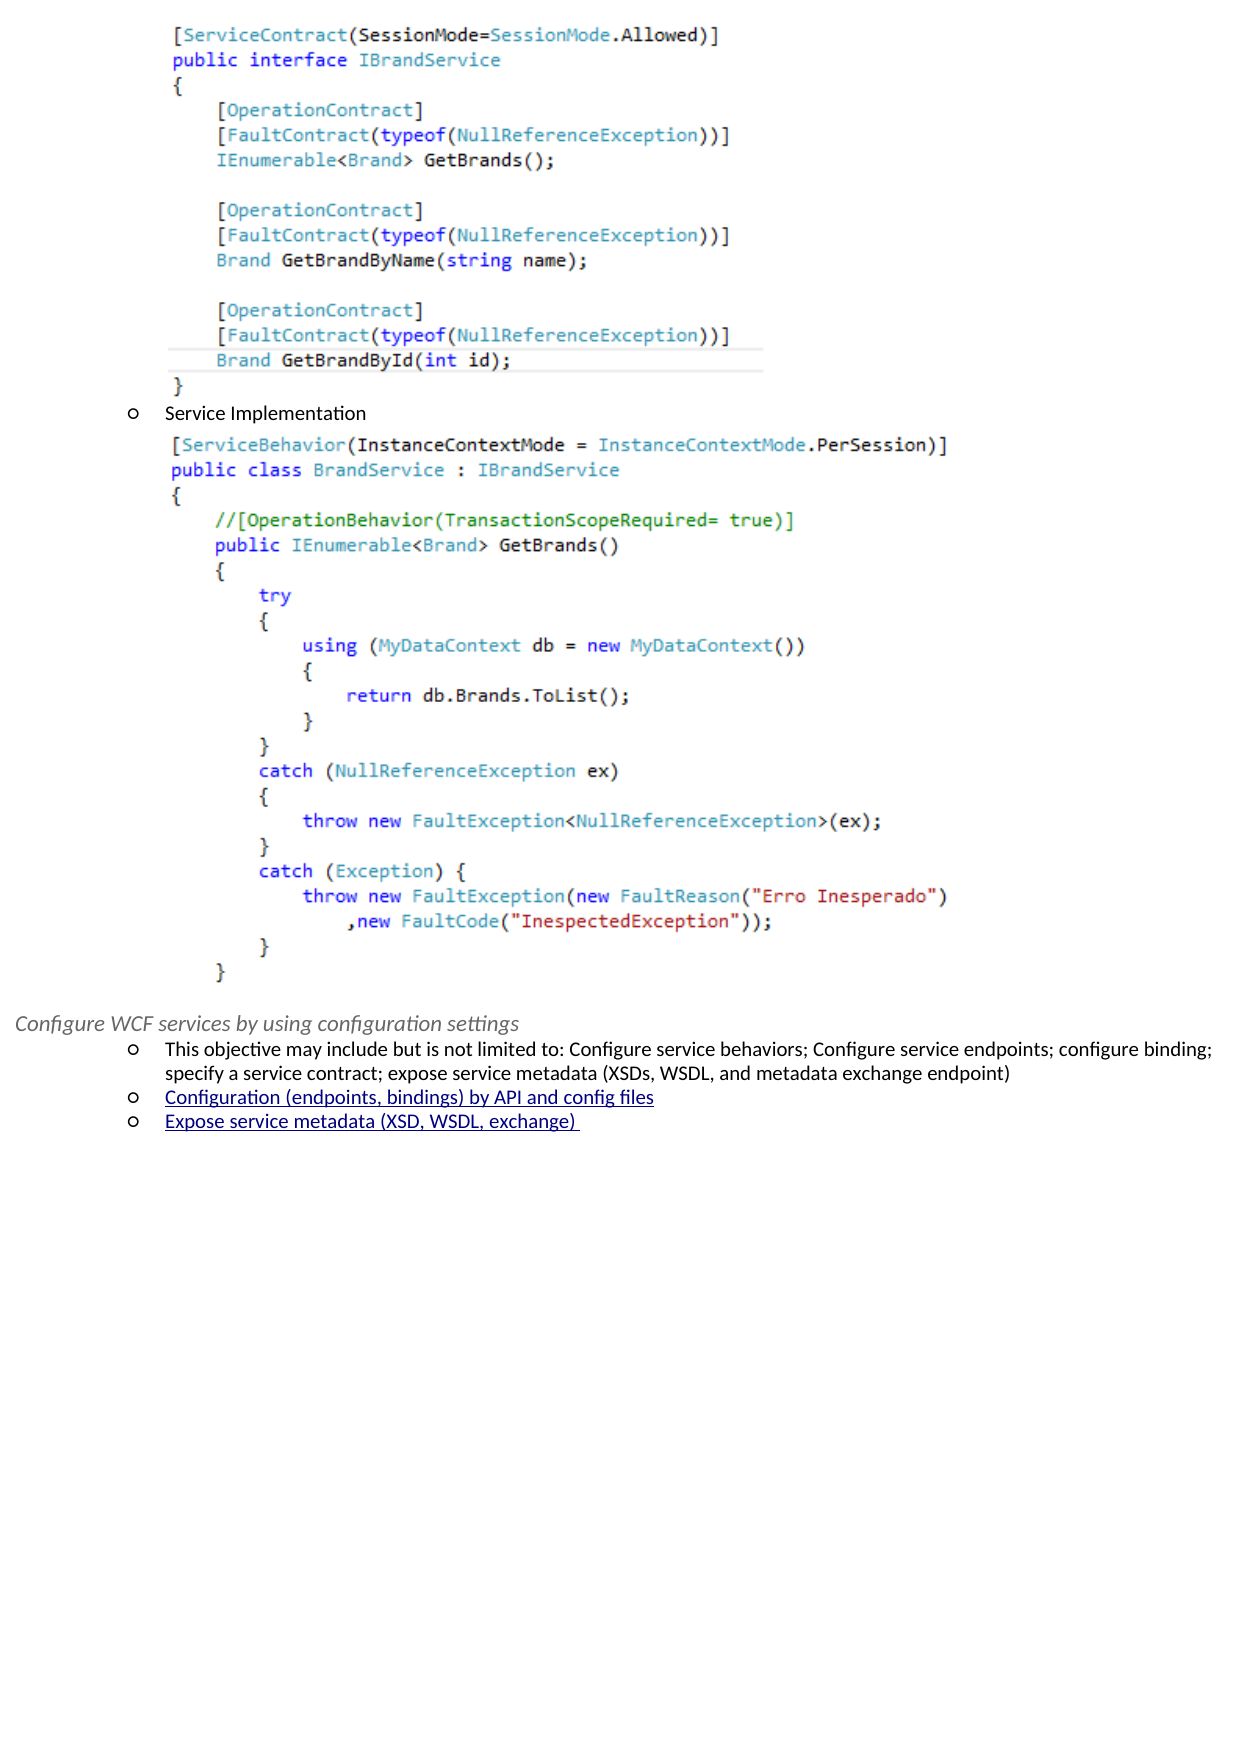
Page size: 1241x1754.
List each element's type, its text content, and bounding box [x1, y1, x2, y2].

list This objective may include but is not limited to: Configure service behaviors; Configure service endpoints; configure binding; specify a service contract; expose service metadata (XSDs, WSDL, and metadata exchange endpoint) [127, 1041, 1225, 1085]
picture [168, 431, 969, 984]
list Service Implementation [139, 405, 1225, 426]
picture [168, 18, 764, 398]
list Expose service metadata (XSD, WSDL, exchange) [127, 1112, 1225, 1133]
subtitle Configure WCF services by using configuration settings [15, 1014, 1225, 1037]
list Configuration (endpoints, bindings) by API and config files [127, 1088, 1225, 1109]
